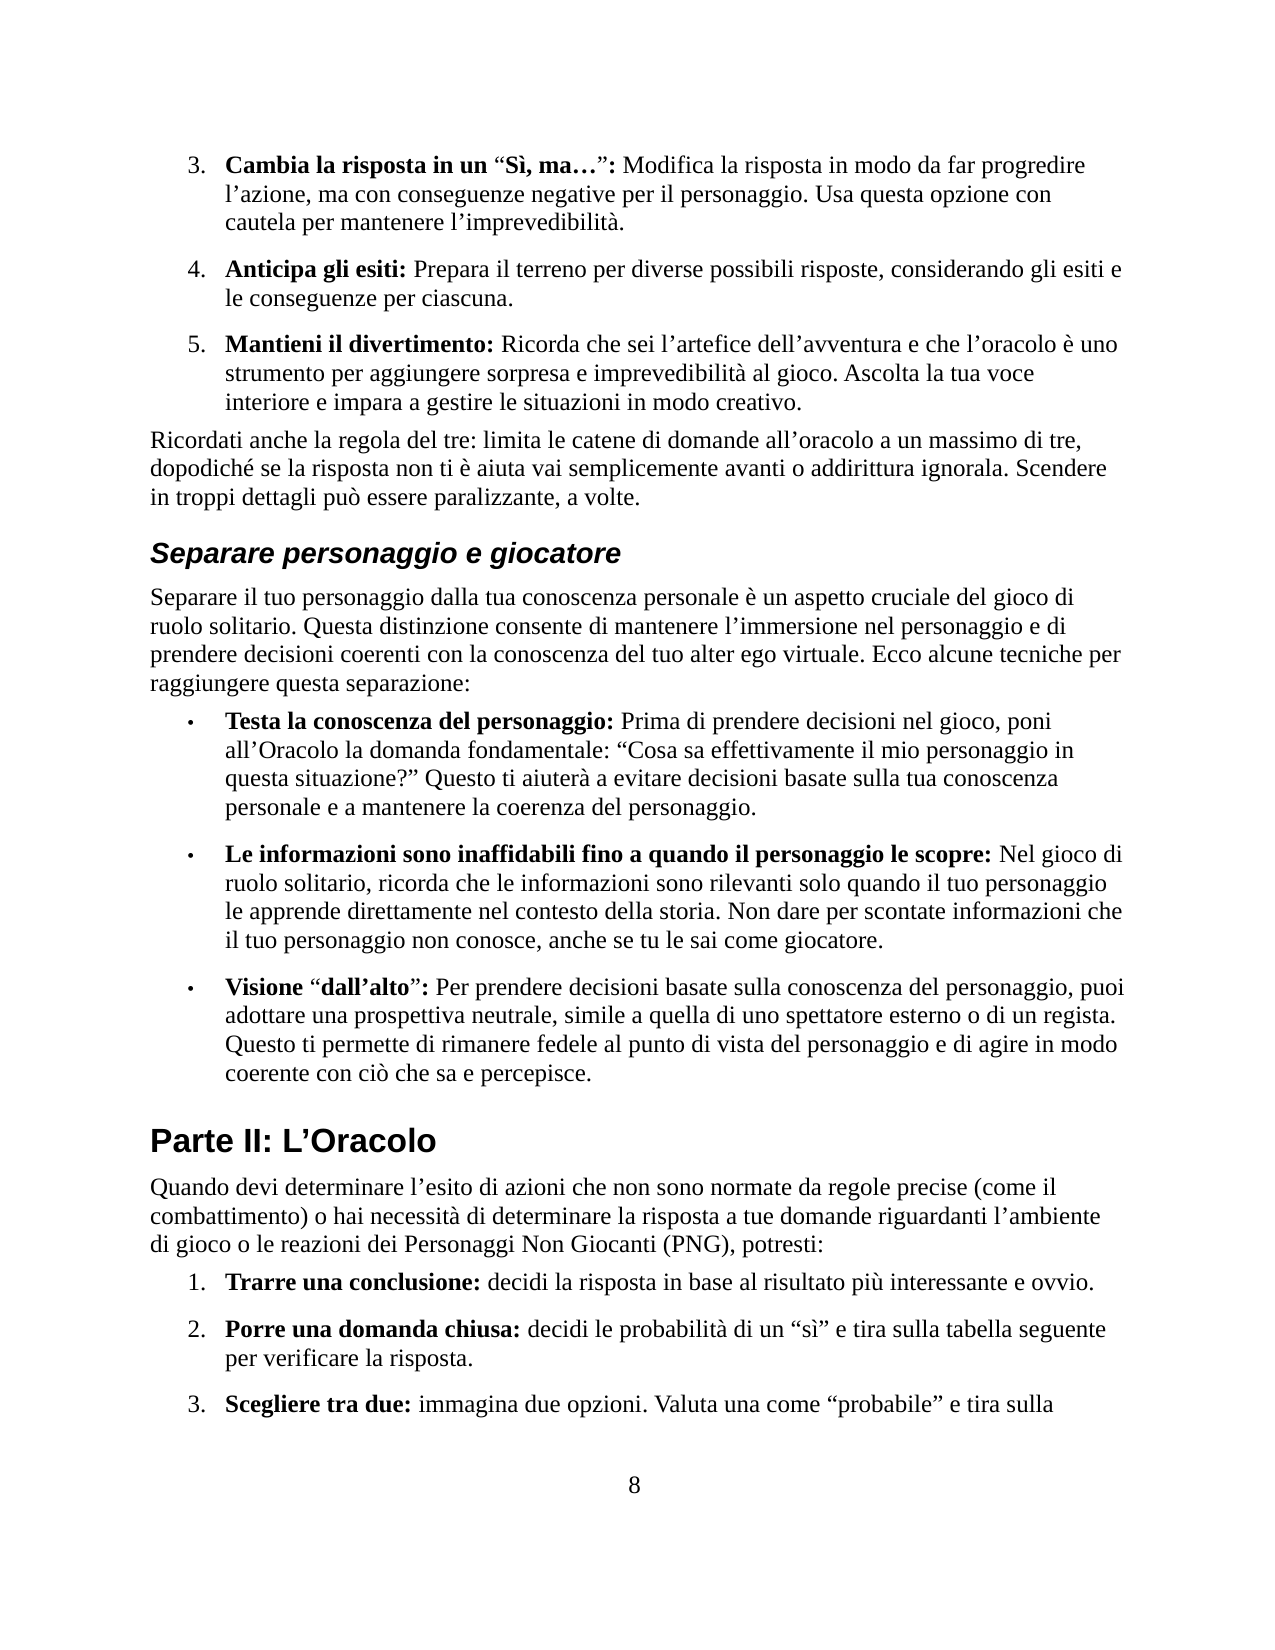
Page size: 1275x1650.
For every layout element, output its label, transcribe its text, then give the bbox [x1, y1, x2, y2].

text Separare il tuo personaggio dalla tua conoscenza personale è un aspetto cruciale del gioco di ruolo solitario. Questa distinzione consente di mantenere l’immersione nel personaggio e di prendere decisioni coerenti con la conoscenza del tuo alter ego virtuale. Ecco alcune tecniche per raggiungere questa separazione: [150, 582, 1125, 697]
list Trarre una conclusione: decidi la risposta in base al risultato più interessante e ovvio. [187, 1267, 1125, 1296]
subtitle Parte II: L’Oracolo [150, 1121, 1125, 1159]
text Ricordati anche la regola del tre: limita le catene di domande all’oracolo a un massimo di tre, dopodiché se la risposta non ti è aiuta vai semplicemente avanti o addirittura ignorala. Scendere in troppi dettagli può essere paralizzante, a volte. [150, 425, 1125, 511]
list Porre una domanda chiusa: decidi le probabilità di un “sì” e tira sulla tabella seguente per verificare la risposta. [187, 1314, 1125, 1371]
list Visione “dall’alto”: Per prendere decisioni basate sulla conoscenza del personaggio, puoi adottare una prospettiva neutrale, simile a quella di uno spettatore esterno o di un regista. Questo ti permette di rimanere fedele al punto di vista del personaggio e di agire in modo coerente con ciò che sa e percepisce. [187, 972, 1125, 1087]
list Scegliere tra due: immagina due opzioni. Valuta una come “probabile” e tira sulla [187, 1389, 1125, 1418]
list Anticipa gli esiti: Prepara il terreno per diverse possibili risposte, considerando gli esiti e le conseguenze per ciascuna. [187, 254, 1125, 312]
list Mantieni il divertimento: Ricorda che sei l’artefice dell’avventura e che l’oracolo è uno strumento per aggiungere sorpresa e imprevedibilità al gioco. Ascolta la tua voce interiore e impara a gestire le situazioni in modo creativo. [187, 329, 1125, 416]
text Quando devi determinare l’esito di azioni che non sono normate da regole precise (come il combattimento) o hai necessità di determinare la risposta a tue domande riguardanti l’ambiente di gioco o le reazioni dei Personaggi Non Giocanti (PNG), potresti: [150, 1172, 1125, 1258]
list Testa la conoscenza del personaggio: Prima di prendere decisioni nel gioco, poni all’Oracolo la domanda fondamentale: “Cosa sa effettivamente il mio personaggio in questa situazione?” Questo ti aiuterà a evitare decisioni basate sulla tua conoscenza personale e a mantenere la coerenza del personaggio. [187, 706, 1125, 821]
list Le informazioni sono inaffidabili fino a quando il personaggio le scopre: Nel gioco di ruolo solitario, ricorda che le informazioni sono rilevanti solo quando il tuo personaggio le apprende direttamente nel contesto della storia. Non dare per scontate informazioni che il tuo personaggio non conosce, anche se tu le sai come giocatore. [187, 839, 1125, 954]
subtitle Separare personaggio e giocatore [150, 536, 1125, 569]
list Cambia la risposta in un “Sì, ma…”: Modifica la risposta in modo da far progredire l’azione, ma con conseguenze negative per il personaggio. Usa questa opzione con cautela per mantenere l’imprevedibilità. [187, 150, 1125, 236]
